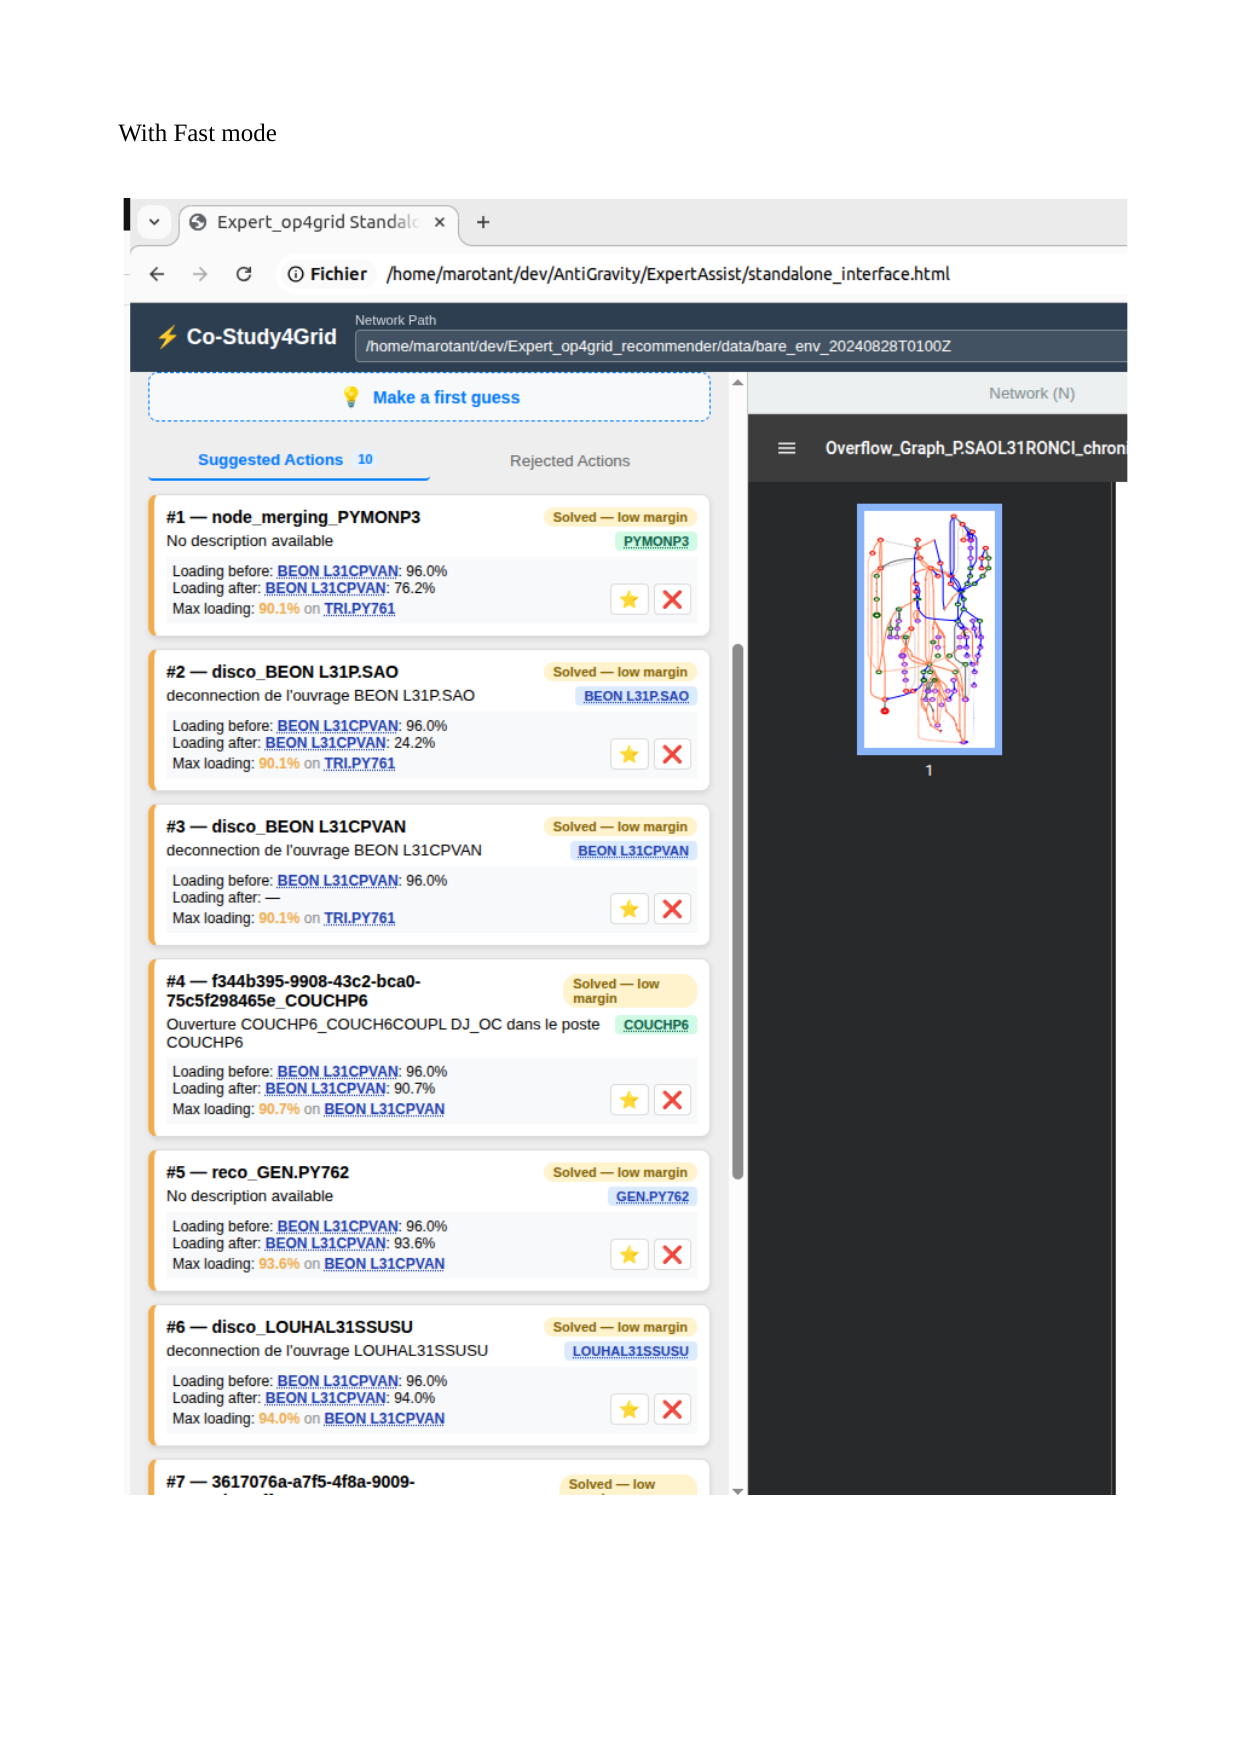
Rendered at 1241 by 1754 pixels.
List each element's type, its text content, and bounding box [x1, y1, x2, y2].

text With Fast mode [118, 118, 1122, 1523]
picture [123, 198, 1128, 1495]
